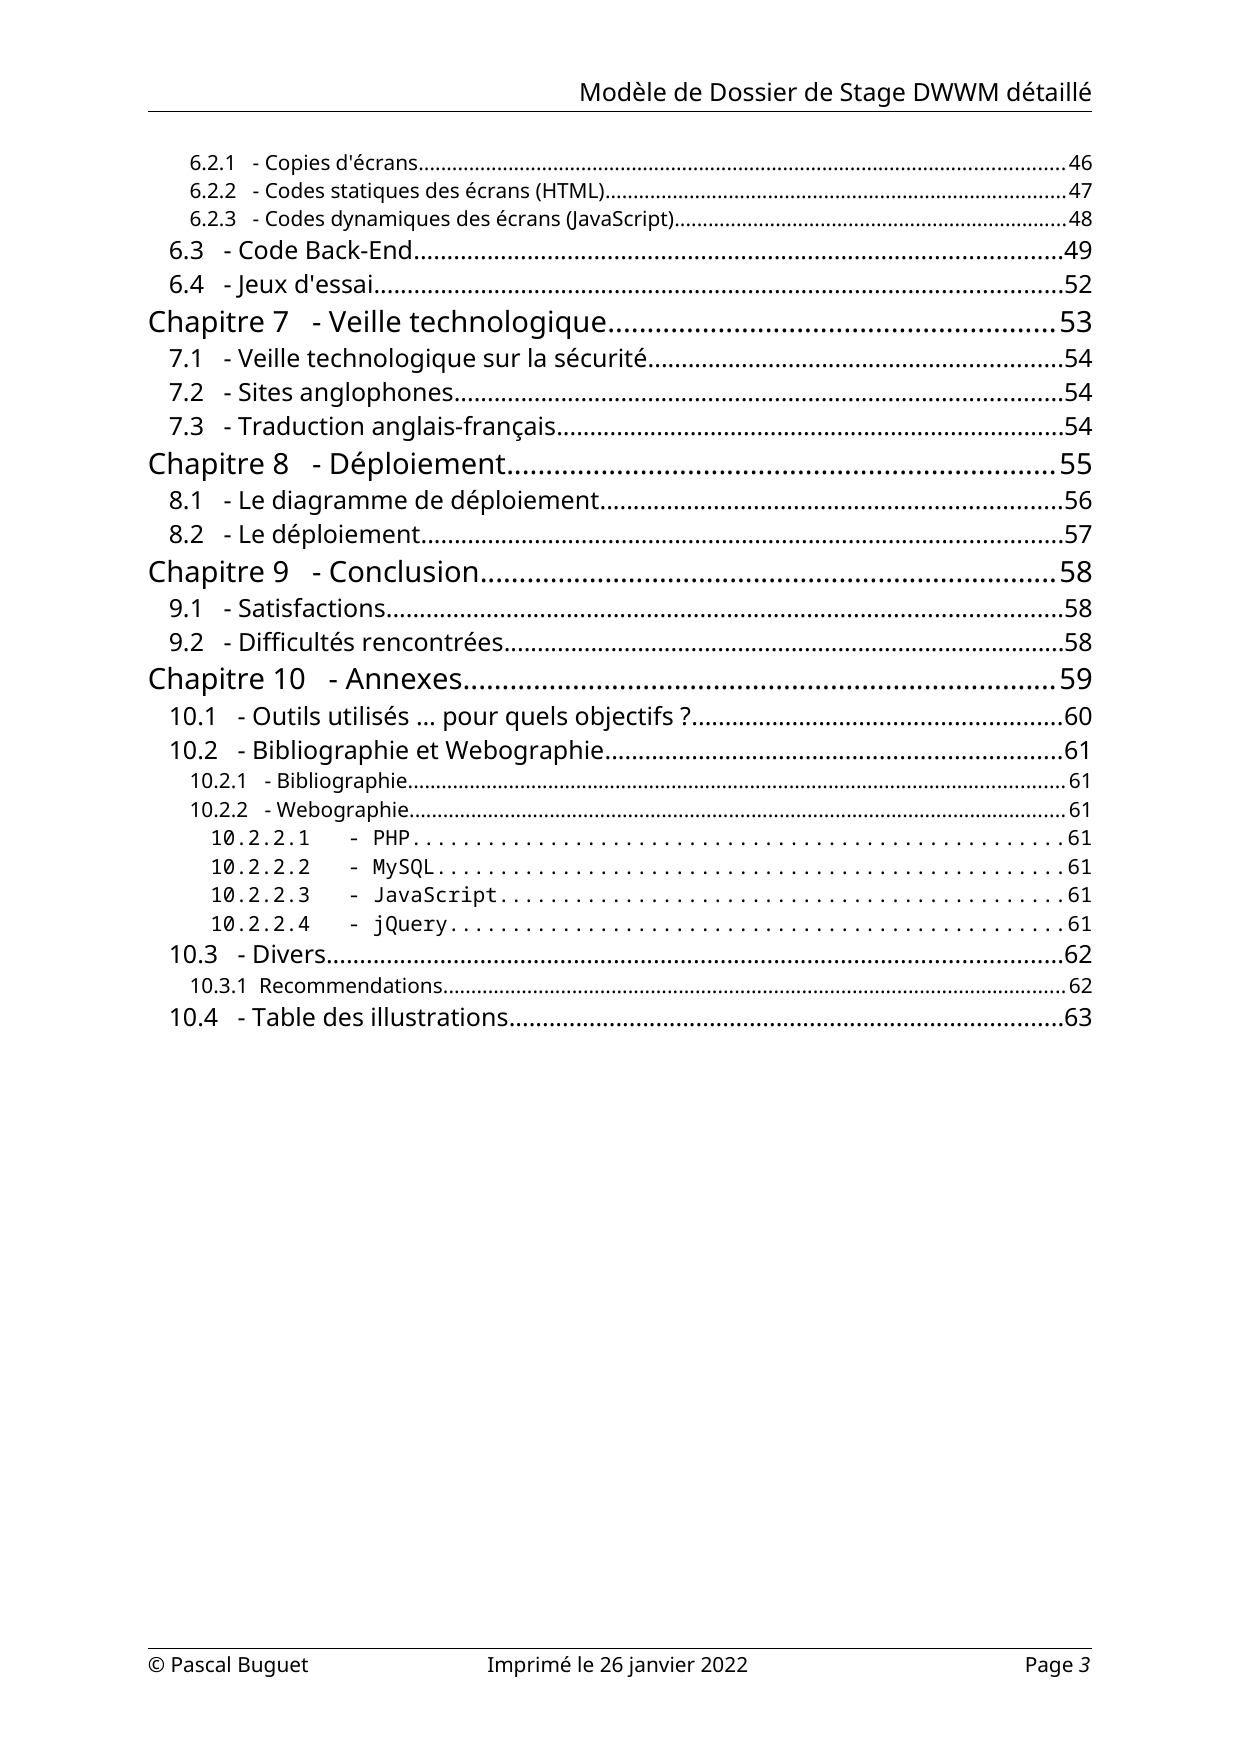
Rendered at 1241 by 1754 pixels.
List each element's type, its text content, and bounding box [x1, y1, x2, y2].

text 10.2 - Bibliographie et Webographie 61 [168, 732, 1092, 766]
text 9.1 - Satisfactions 58 [168, 591, 1092, 624]
text Chapitre 7 - Veille technologique 53 [148, 301, 1092, 341]
text 10.2.2.2 - MySQL 61 [210, 852, 1092, 880]
text 10.2.2.3 - JavaScript 61 [210, 880, 1092, 909]
text 7.3 - Traduction anglais-français 54 [168, 409, 1092, 443]
text 10.3 - Divers 62 [168, 937, 1092, 971]
text Chapitre 8 - Déploiement 55 [148, 443, 1092, 483]
text 10.2.1 - Bibliographie 61 [189, 766, 1092, 795]
text 8.1 - Le diagramme de déploiement 56 [168, 483, 1092, 517]
text Chapitre 9 - Conclusion 58 [148, 551, 1092, 591]
text 7.1 - Veille technologique sur la sécurité 54 [168, 341, 1092, 375]
text 9.2 - Difficultés rencontrées 58 [168, 624, 1092, 659]
text 10.3.1 Recommendations 62 [189, 971, 1092, 999]
text 10.2.2 - Webographie 61 [189, 795, 1092, 823]
text 10.2.2.1 - PHP 61 [210, 823, 1092, 852]
text 6.2.3 - Codes dynamiques des écrans (JavaScript) 48 [189, 204, 1092, 233]
text 8.2 - Le déploiement 57 [168, 517, 1092, 551]
text 10.4 - Table des illustrations 63 [168, 999, 1092, 1034]
text 6.2.1 - Copies d'écrans 46 [189, 148, 1092, 176]
text 10.2.2.4 - jQuery 61 [210, 909, 1092, 937]
text 10.1 - Outils utilisés … pour quels objectifs ? 60 [168, 698, 1092, 732]
text 6.3 - Code Back-End 49 [168, 233, 1092, 267]
text 6.2.2 - Codes statiques des écrans (HTML) 47 [189, 176, 1092, 204]
text 7.2 - Sites anglophones 54 [168, 375, 1092, 409]
text Chapitre 10 - Annexes 59 [148, 659, 1092, 698]
text 6.4 - Jeux d'essai 52 [168, 267, 1092, 301]
